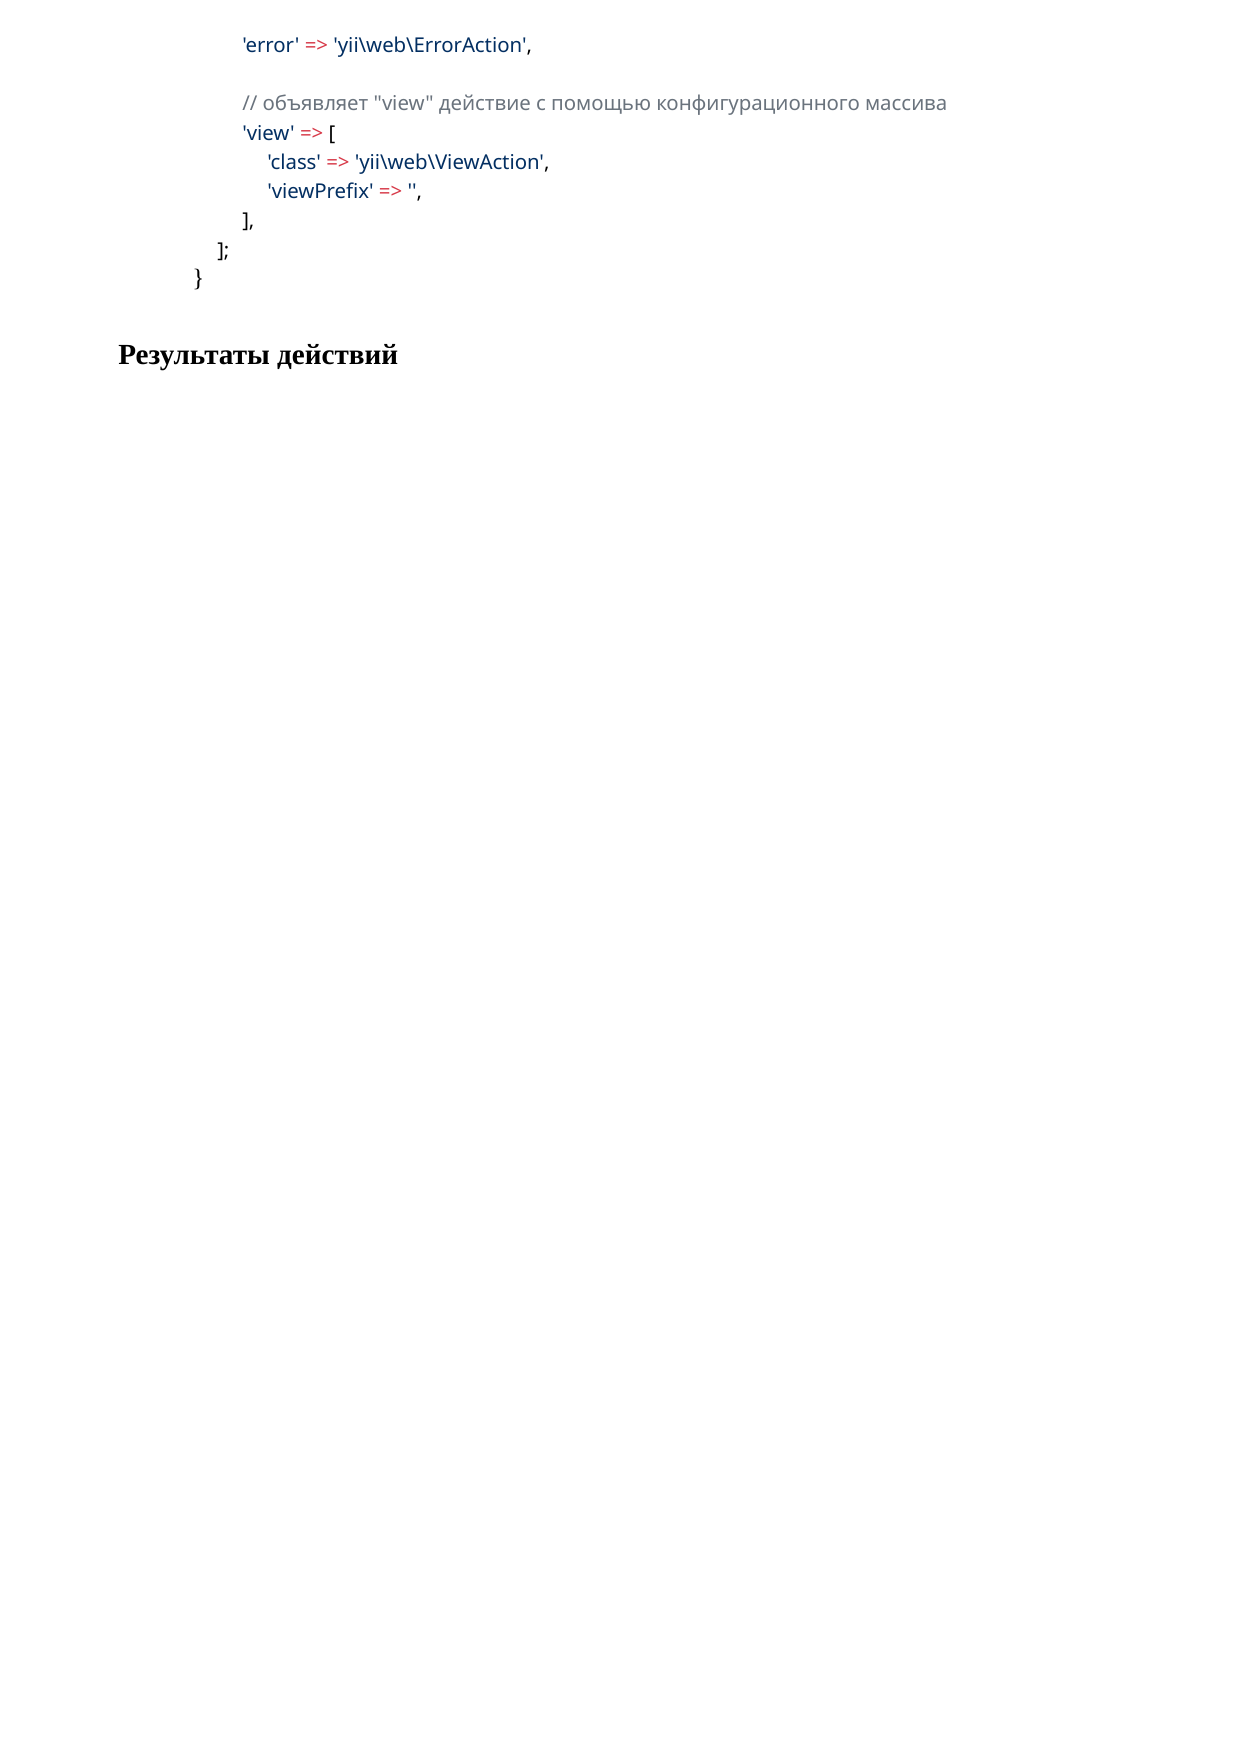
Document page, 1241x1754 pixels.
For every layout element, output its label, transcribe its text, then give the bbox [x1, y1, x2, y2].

text 'class' => 'yii\web\ViewAction', [192, 146, 1211, 175]
text 'viewPrefix' => '', [192, 175, 1211, 204]
text 'view' => [ [192, 117, 1211, 146]
text Результаты действий [118, 337, 1211, 371]
text ], [192, 204, 1211, 234]
text 'error' => 'yii\web\ErrorAction', [192, 29, 1211, 59]
text } [192, 263, 1211, 292]
text // объявляет "view" действие с помощью конфигурационного массива [192, 87, 1211, 117]
text ]; [192, 234, 1211, 263]
